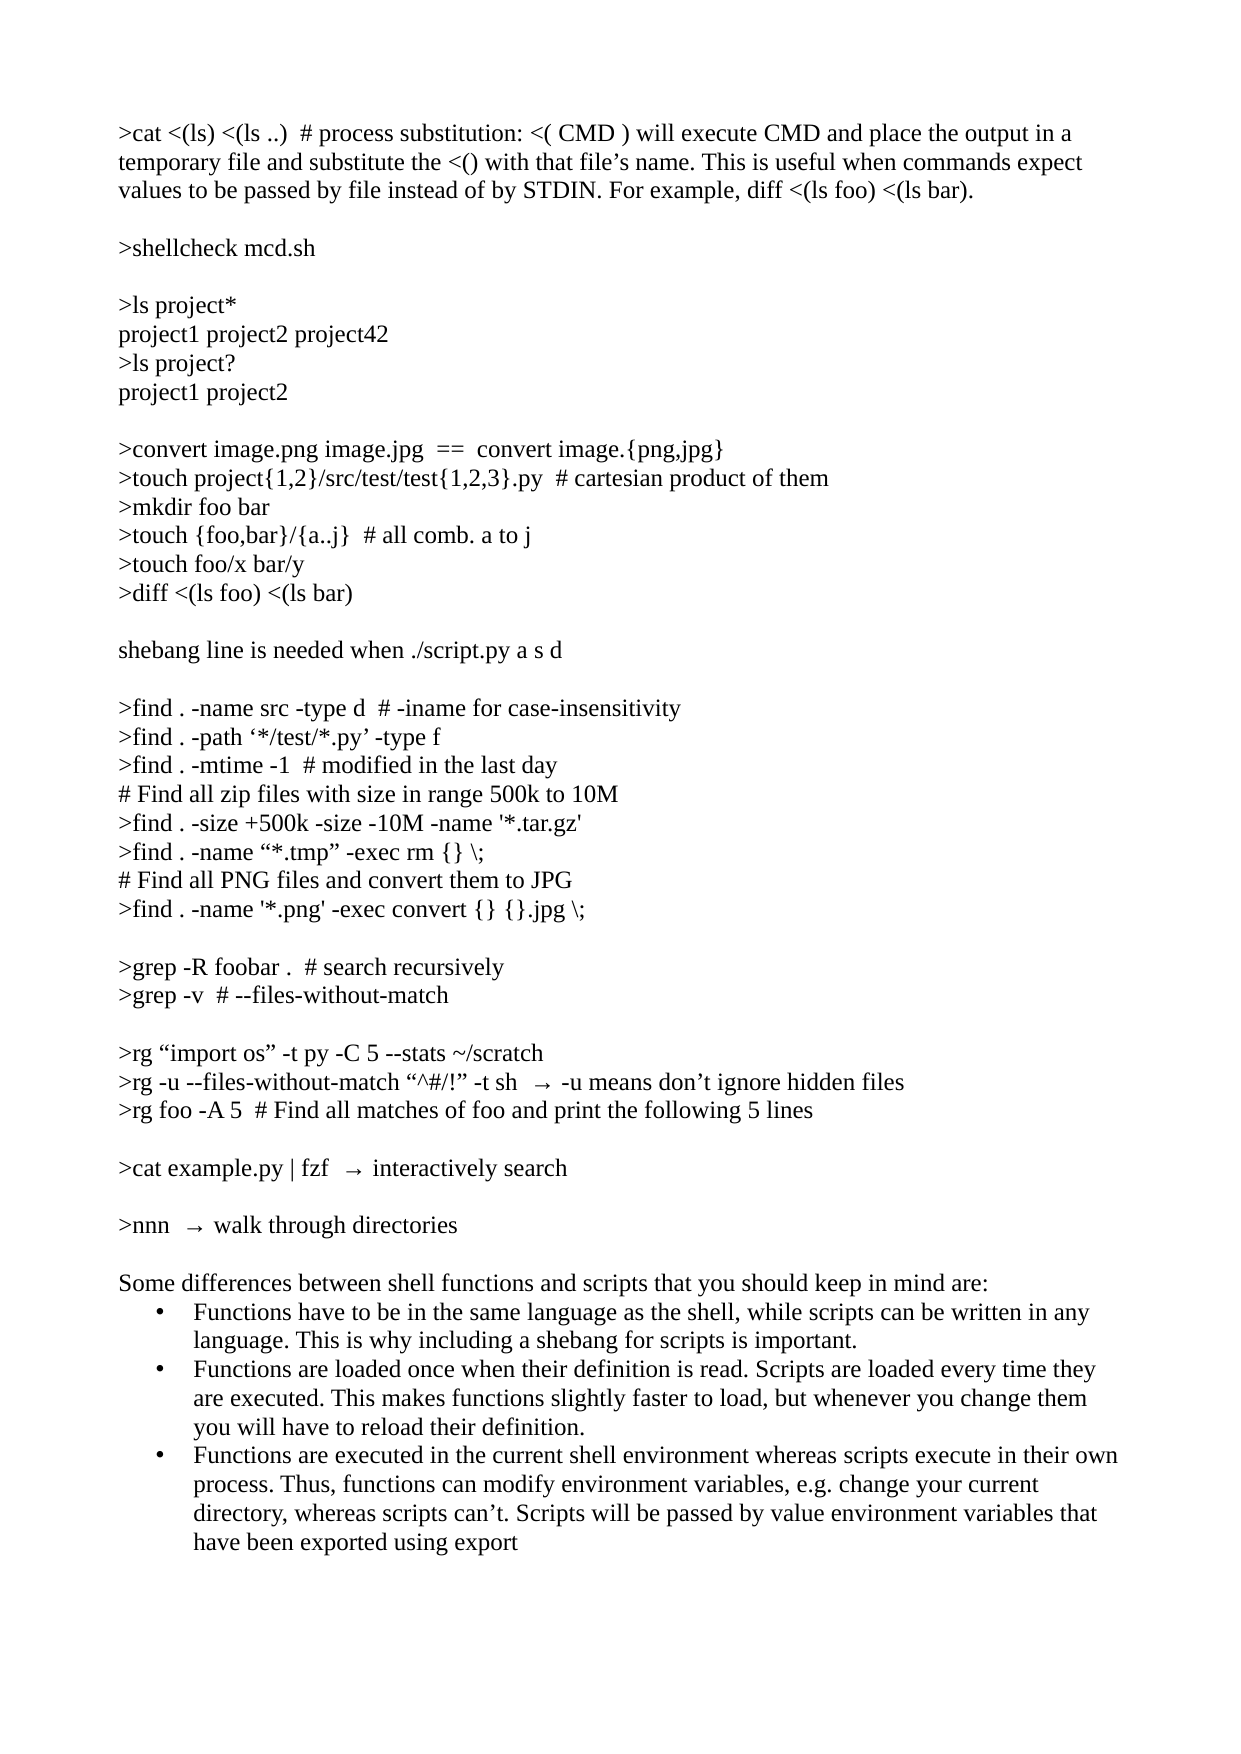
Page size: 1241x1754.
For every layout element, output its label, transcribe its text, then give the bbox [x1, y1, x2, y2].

text >find . -size +500k -size -10M -name '*.tar.gz' [118, 808, 1122, 837]
text >grep -R foobar . # search recursively [118, 952, 1122, 981]
list Functions are loaded once when their definition is read. Scripts are loaded every time they are executed. This makes functions slightly faster to load, but whenever you change them you will have to reload their definition. [156, 1354, 1122, 1441]
list Functions have to be in the same language as the shell, while scripts can be written in any language. This is why including a shebang for scripts is important. [156, 1297, 1122, 1354]
text project1 project2 project42 [118, 319, 1122, 348]
text >ls project? [118, 348, 1122, 377]
text >mkdir foo bar [118, 492, 1122, 521]
text # Find all PNG files and convert them to JPG [118, 866, 1122, 894]
text >convert image.png image.jpg == convert image.{png,jpg} [118, 434, 1122, 463]
text >grep -v # --files-without-match [118, 981, 1122, 1009]
list Functions are executed in the current shell environment whereas scripts execute in their own process. Thus, functions can modify environment variables, e.g. change your current directory, whereas scripts can’t. Scripts will be passed by value environment variables that have been exported using export [156, 1441, 1122, 1556]
text >find . -name “*.tmp” -exec rm {} \; [118, 837, 1122, 866]
text Some differences between shell functions and scripts that you should keep in mind are: [118, 1268, 1122, 1297]
text >find . -mtime -1 # modified in the last day [118, 751, 1122, 779]
text # Find all zip files with size in range 500k to 10M [118, 779, 1122, 808]
text >find . -name '*.png' -exec convert {} {}.jpg \; [118, 894, 1122, 923]
text >find . -path ‘*/test/*.py’ -type f [118, 722, 1122, 751]
text >rg -u --files-without-match “^#/!” -t sh → -u means don’t ignore hidden files [118, 1067, 1122, 1096]
text >touch foo/x bar/y [118, 549, 1122, 578]
text >cat example.py | fzf → interactively search [118, 1153, 1122, 1182]
text >shellcheck mcd.sh [118, 233, 1122, 262]
text >nnn → walk through directories [118, 1211, 1122, 1239]
text shebang line is needed when ./script.py a s d [118, 636, 1122, 664]
text >ls project* [118, 291, 1122, 319]
text >cat <(ls) <(ls ..) # process substitution: <( CMD ) will execute CMD and place the output in a temporary file and substitute the <() with that file’s name. This is useful when commands expect values to be passed by file instead of by STDIN. For example, diff <(ls foo) <(ls bar). [118, 118, 1122, 204]
text >rg “import os” -t py -C 5 --stats ~/scratch [118, 1038, 1122, 1067]
text project1 project2 [118, 377, 1122, 406]
text >touch {foo,bar}/{a..j} # all comb. a to j [118, 521, 1122, 549]
text >diff <(ls foo) <(ls bar) [118, 578, 1122, 607]
text >rg foo -A 5 # Find all matches of foo and print the following 5 lines [118, 1096, 1122, 1124]
text >find . -name src -type d # -iname for case-insensitivity [118, 693, 1122, 722]
text >touch project{1,2}/src/test/test{1,2,3}.py # cartesian product of them [118, 463, 1122, 492]
